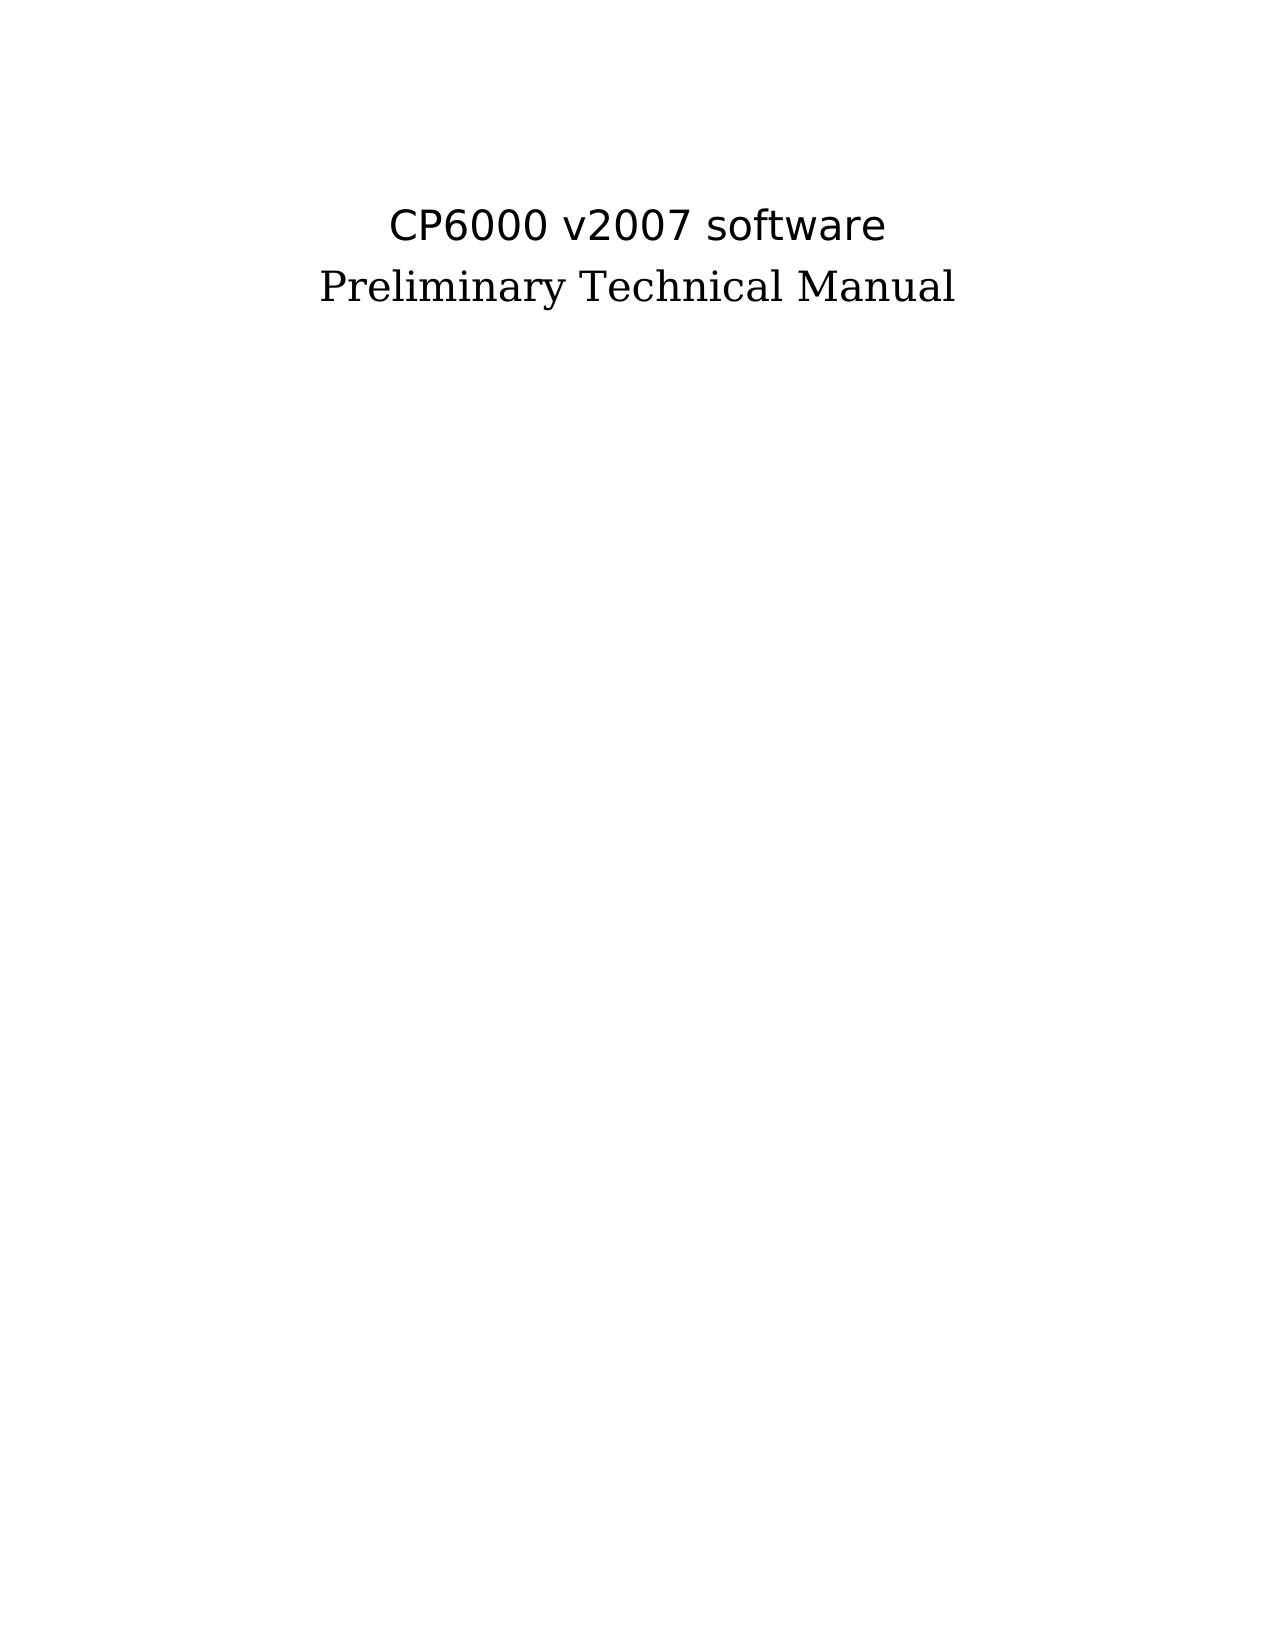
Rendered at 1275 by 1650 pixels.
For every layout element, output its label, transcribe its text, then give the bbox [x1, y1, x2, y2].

subtitle CP6000 v2007 software [118, 202, 1157, 250]
text Preliminary Technical Manual [118, 263, 1157, 311]
